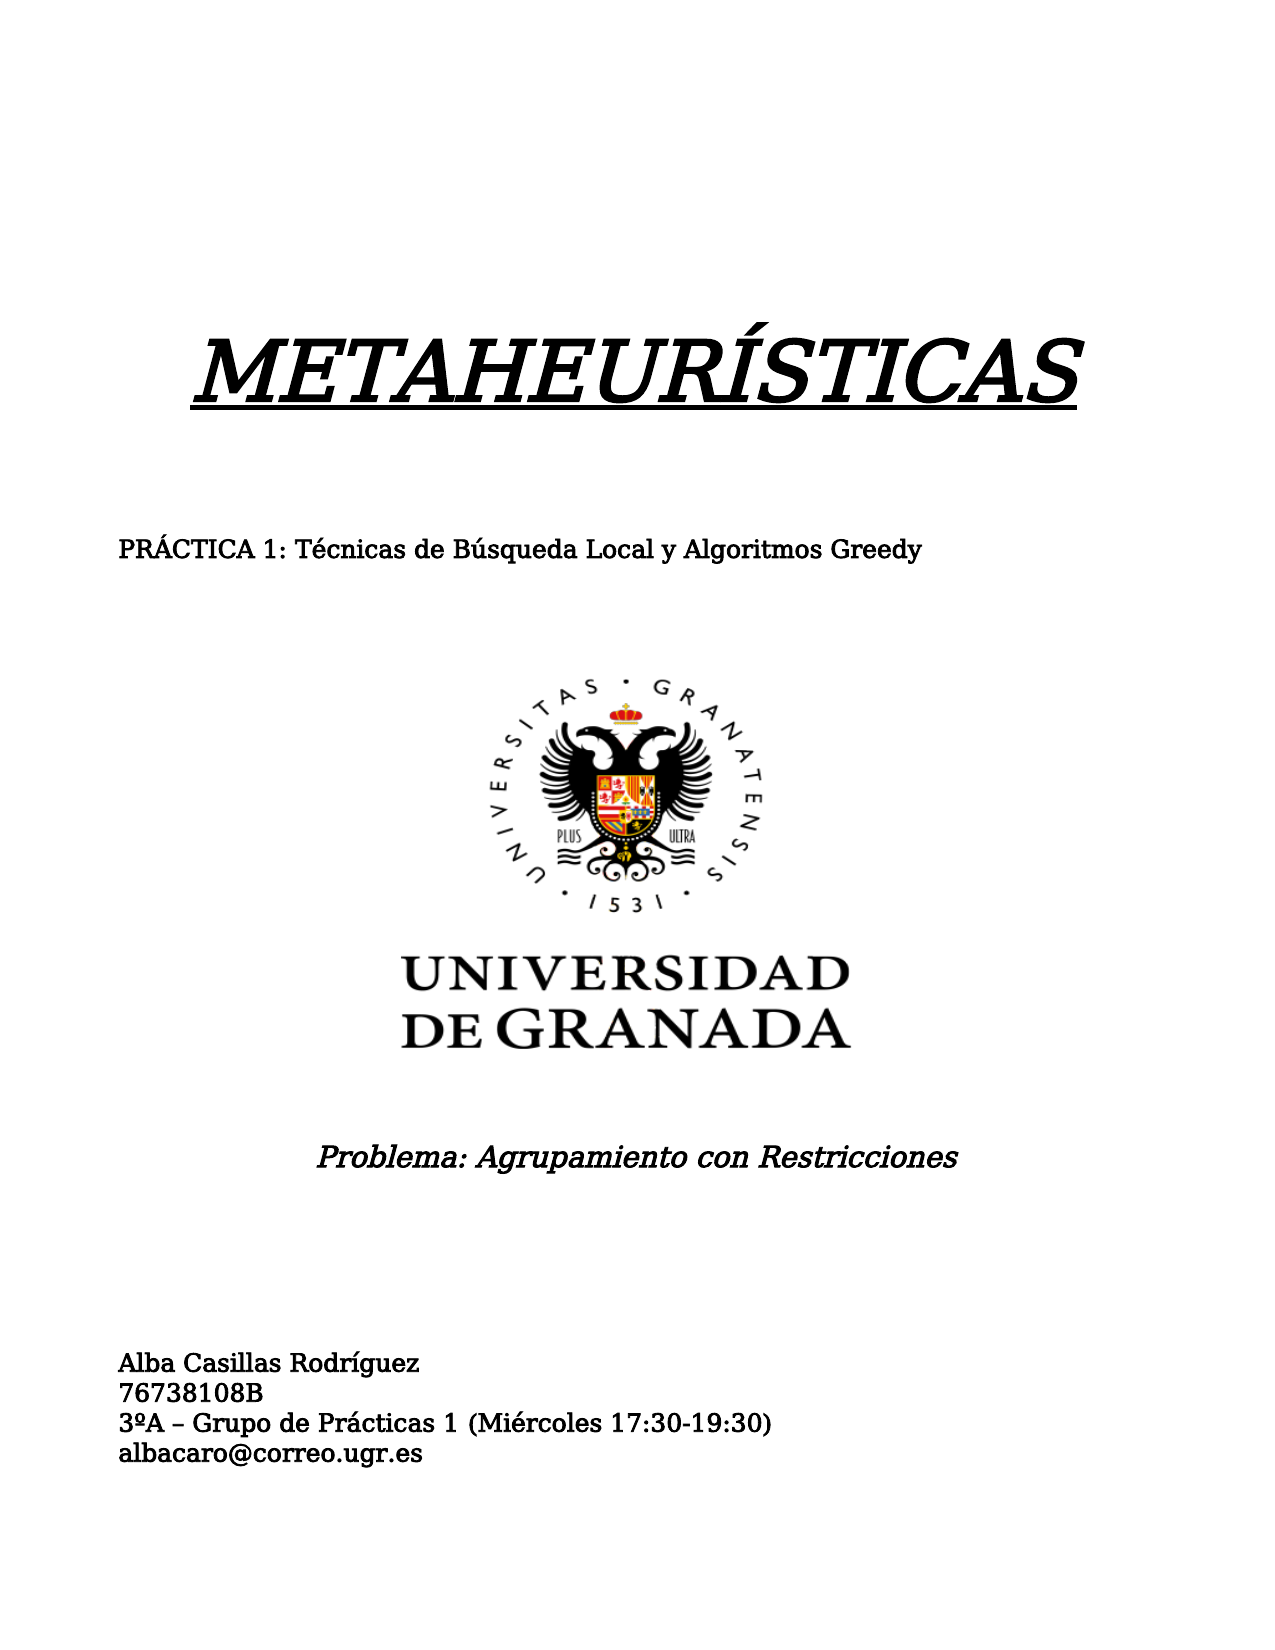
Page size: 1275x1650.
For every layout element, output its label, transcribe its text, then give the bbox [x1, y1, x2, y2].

text 3ºA – Grupo de Prácticas 1 (Miércoles 17:30-19:30) [118, 1407, 1157, 1437]
text Problema: Agrupamiento con Restricciones [118, 1138, 1157, 1173]
text 76738108B [118, 1377, 1157, 1407]
text METAHEURÍSTICAS [118, 318, 1157, 418]
text albacaro@correo.ugr.es [118, 1437, 1157, 1467]
text PRÁCTICA 1: Técnicas de Búsqueda Local y Algoritmos Greedy [118, 533, 1157, 563]
picture [368, 623, 877, 1087]
text Alba Casillas Rodríguez [118, 1347, 1157, 1377]
